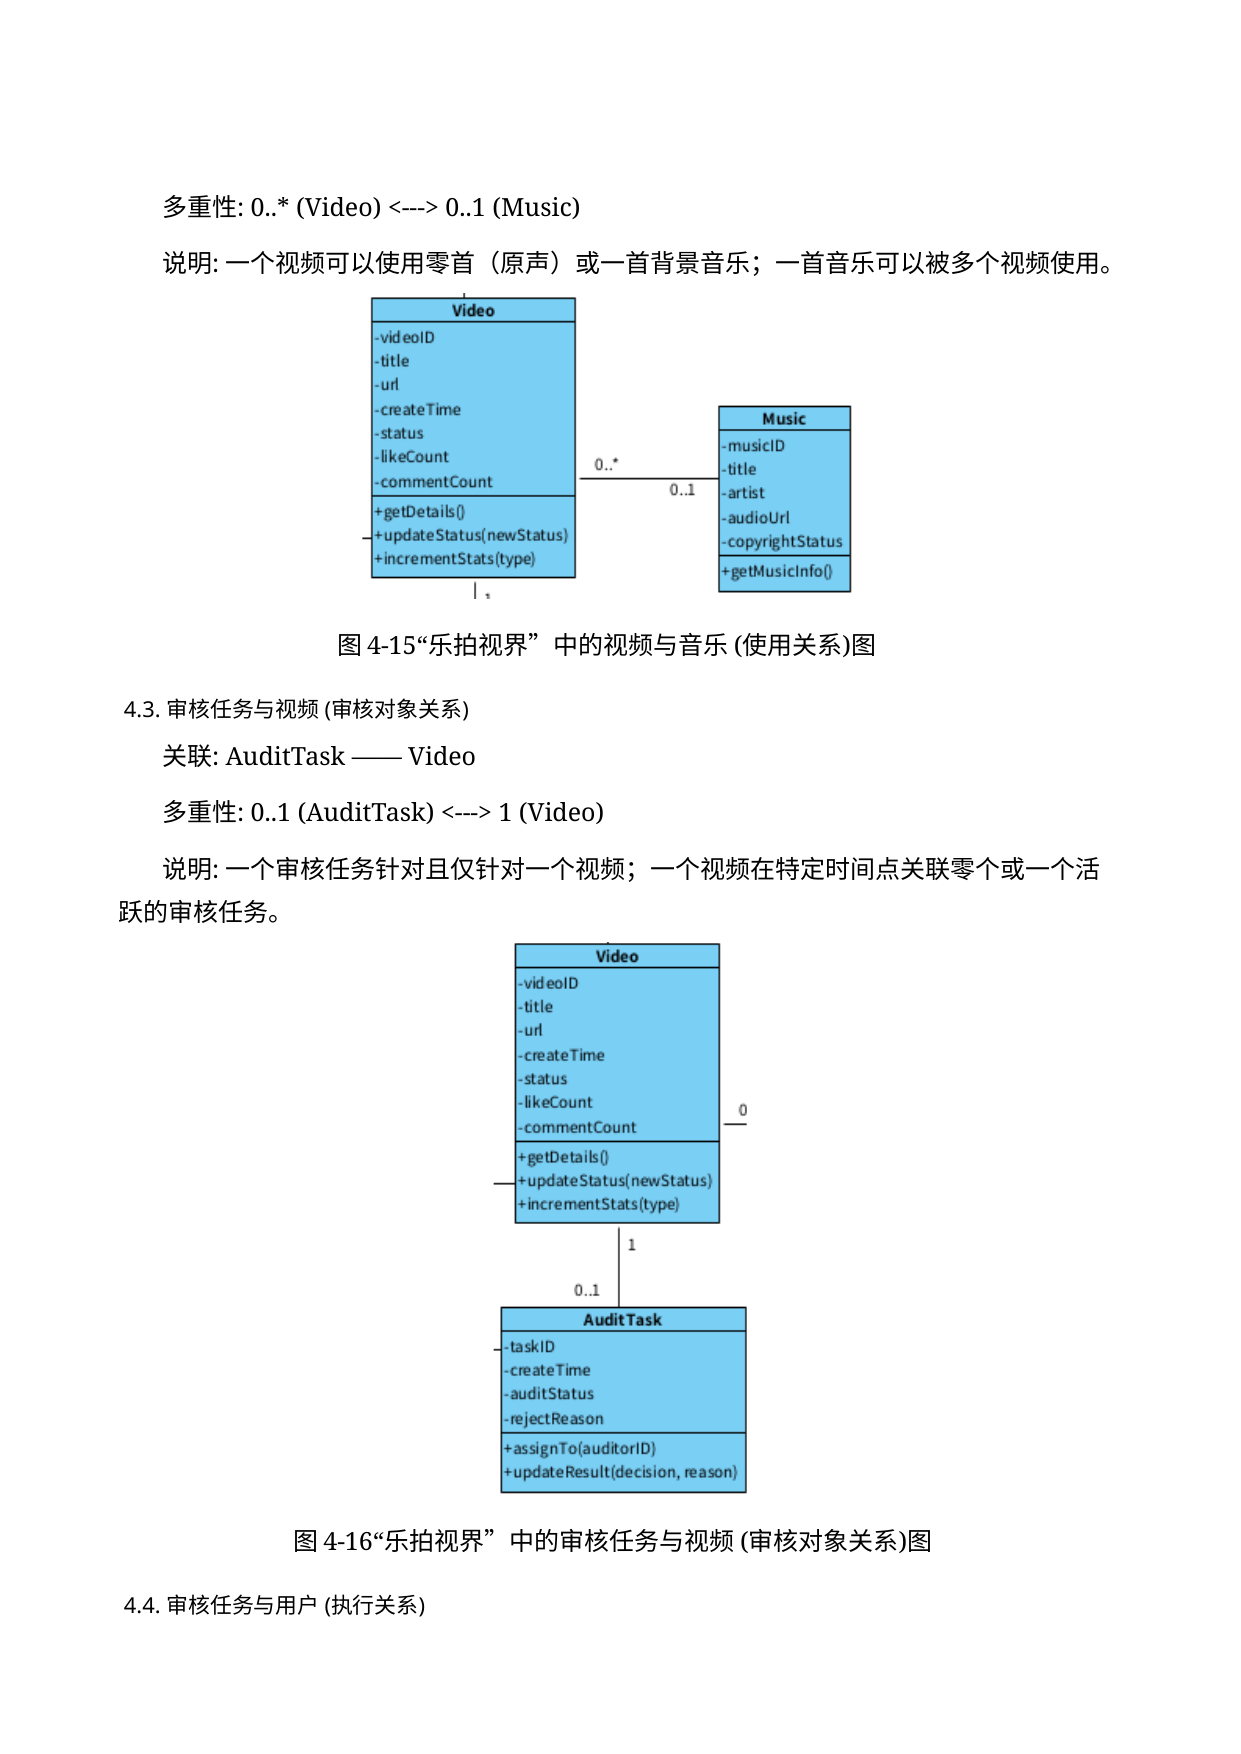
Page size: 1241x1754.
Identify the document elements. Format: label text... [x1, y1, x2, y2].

text 多重性: 0..* (Video) <---> 0..1 (Music) [118, 188, 1122, 224]
text 多重性: 0..1 (AuditTask) <---> 1 (Video) [118, 793, 1122, 829]
text 说明: 一个审核任务针对且仅针对一个视频；一个视频在特定时间点关联零个或一个活跃的审核任务。 [118, 849, 1122, 929]
text 图4-16“乐拍视界”中的审核任务与视频 (审核对象关系)图 [118, 949, 1122, 1558]
text 说明: 一个视频可以使用零首（原声）或一首背景音乐；一首音乐可以被多个视频使用。 [118, 244, 1122, 280]
picture [362, 293, 878, 599]
subtitle 审核任务与用户 (执行关系) [118, 1588, 1122, 1619]
subtitle 审核任务与视频 (审核对象关系) [118, 692, 1122, 724]
picture [493, 942, 747, 1495]
text 图4-15“乐拍视界”中的视频与音乐 (使用关系)图 [118, 300, 1122, 662]
text 关联: AuditTask —— Video [118, 737, 1122, 773]
